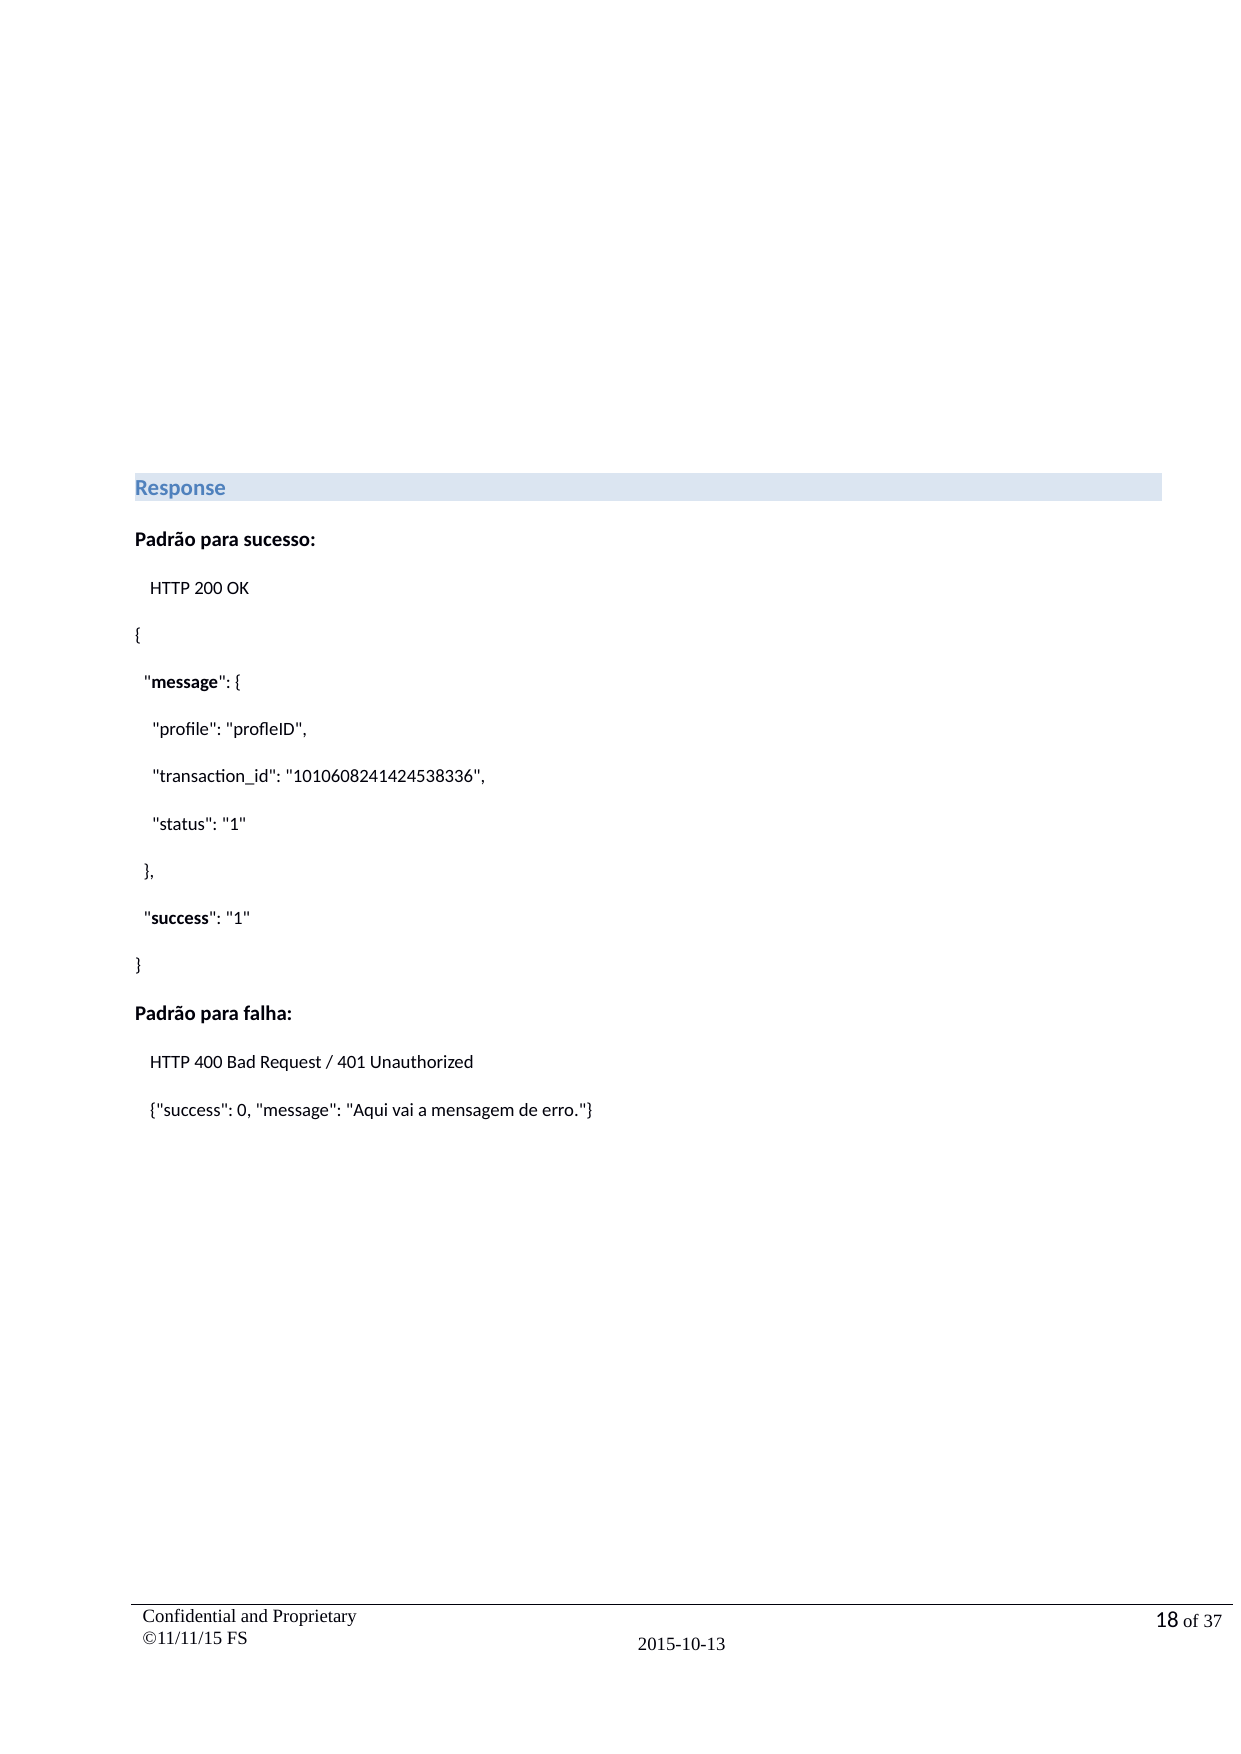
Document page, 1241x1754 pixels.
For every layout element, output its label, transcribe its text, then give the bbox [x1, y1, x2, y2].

text "message": { [135, 670, 1162, 693]
text } [135, 953, 1162, 976]
text "profile": "profleID", [135, 717, 1162, 740]
text {"success": 0, "message": "Aqui vai a mensagem de erro."} [135, 1098, 1162, 1121]
text HTTP 200 OK [135, 576, 1162, 599]
text Response [135, 473, 1162, 501]
text }, [135, 859, 1162, 882]
text { [135, 623, 1162, 646]
text Padrão para falha: [135, 1001, 1162, 1026]
text "status": "1" [135, 812, 1162, 835]
text "success": "1" [135, 906, 1162, 929]
text "transaction_id": "1010608241424538336", [135, 765, 1162, 788]
text Padrão para sucesso: [135, 526, 1162, 551]
text HTTP 400 Bad Request / 401 Unauthorized [135, 1051, 1162, 1073]
